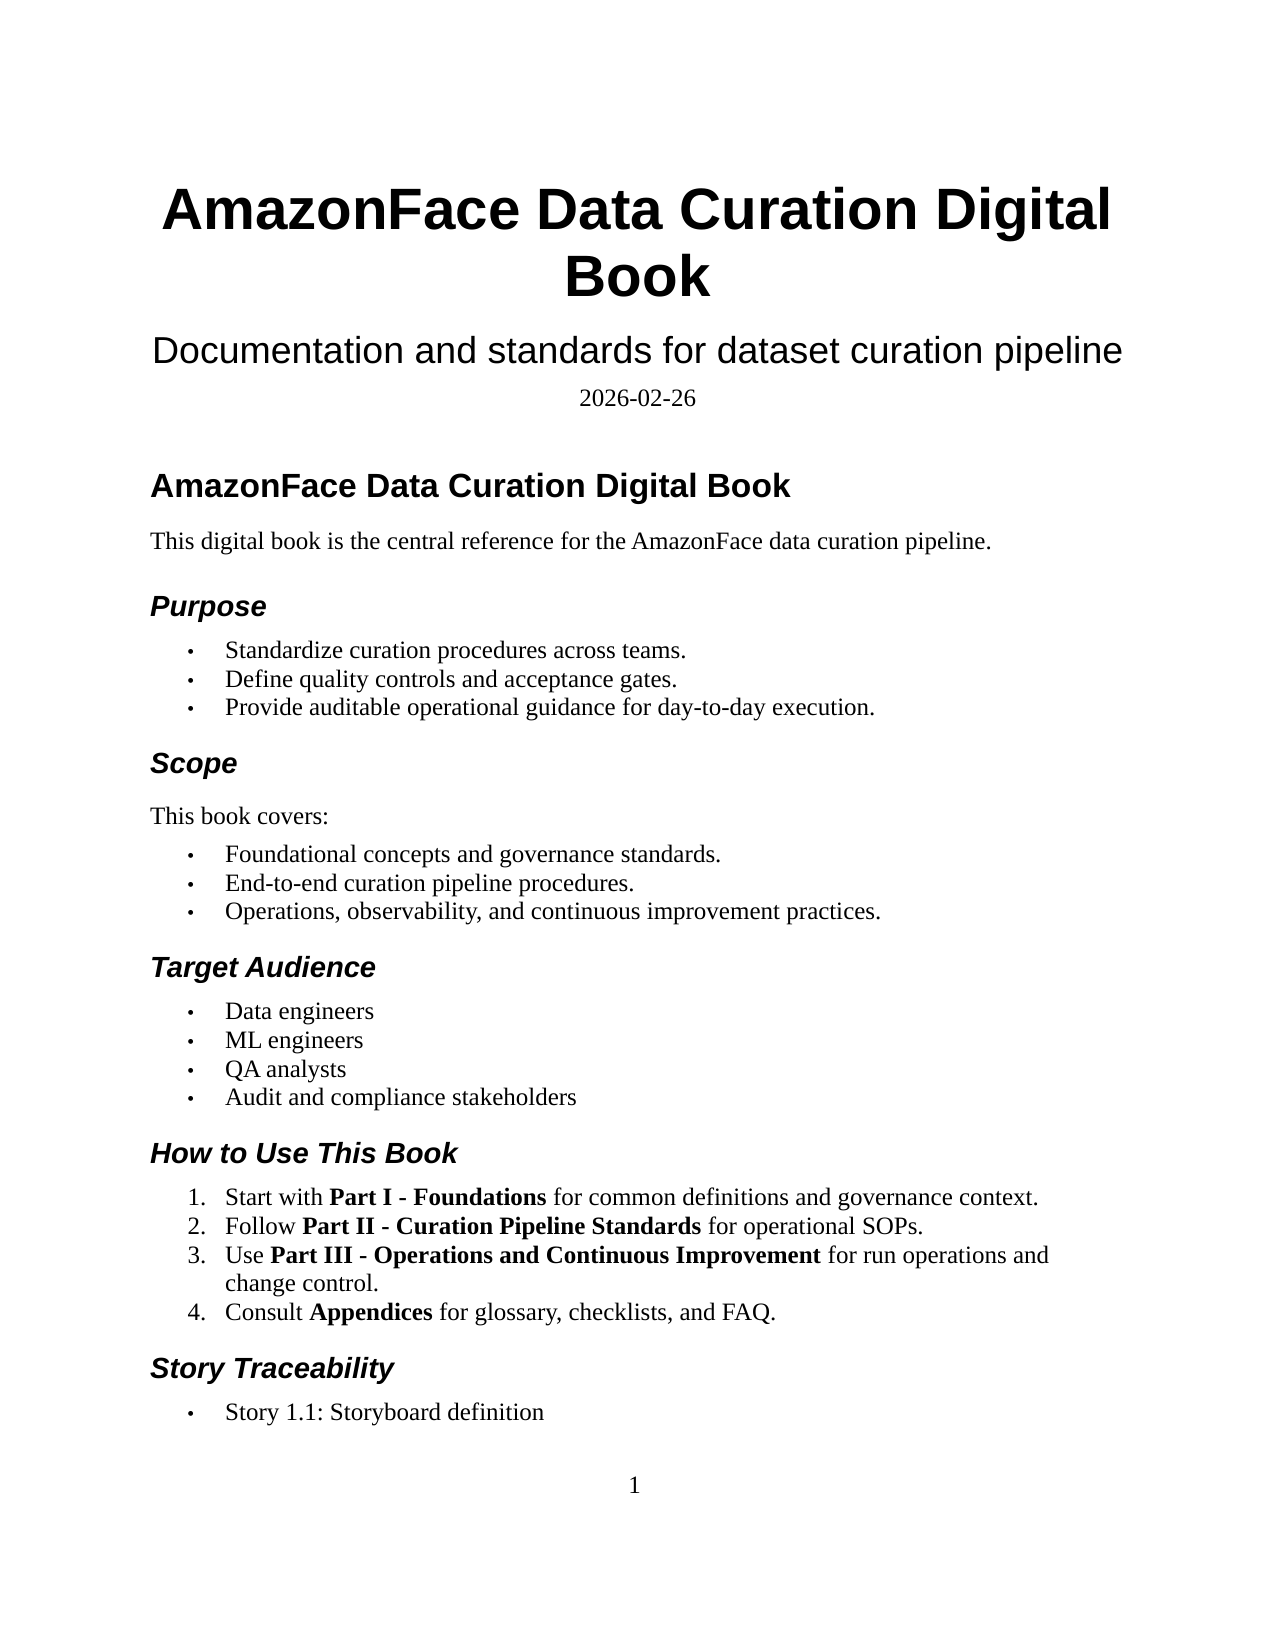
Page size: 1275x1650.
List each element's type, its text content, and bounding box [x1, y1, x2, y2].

list End-to-end curation pipeline procedures. [187, 868, 1125, 896]
title AmazonFace Data Curation Digital Book [150, 175, 1125, 309]
subtitle Scope [150, 746, 1125, 780]
list QA analysts [187, 1054, 1125, 1082]
list Operations, observability, and continuous improvement practices. [187, 896, 1125, 925]
text This book covers: [150, 801, 1125, 830]
list Provide auditable operational guidance for day-to-day execution. [187, 692, 1125, 721]
list Story 1.1: Storyboard definition [187, 1397, 1125, 1426]
text 2026-02-26 [150, 383, 1125, 412]
list Foundational concepts and governance standards. [187, 839, 1125, 868]
subtitle How to Use This Book [150, 1136, 1125, 1170]
subtitle Story Traceability [150, 1351, 1125, 1384]
subtitle Target Audience [150, 950, 1125, 984]
list Audit and compliance stakeholders [187, 1082, 1125, 1111]
list Follow Part II - Curation Pipeline Standards for operational SOPs. [187, 1211, 1125, 1240]
list Consult Appendices for glossary, checklists, and FAQ. [187, 1297, 1125, 1326]
subtitle Purpose [150, 589, 1125, 622]
list Standardize curation procedures across teams. [187, 635, 1125, 664]
list Data engineers [187, 996, 1125, 1025]
list Define quality controls and acceptance gates. [187, 664, 1125, 692]
subtitle AmazonFace Data Curation Digital Book [150, 466, 1125, 505]
subtitle Documentation and standards for dataset curation pipeline [150, 328, 1125, 371]
list Start with Part I - Foundations for common definitions and governance context. [187, 1182, 1125, 1211]
text This digital book is the central reference for the AmazonFace data curation pipeline. [150, 526, 1125, 555]
list ML engineers [187, 1025, 1125, 1054]
list Use Part III - Operations and Continuous Improvement for run operations and change control. [187, 1240, 1125, 1297]
